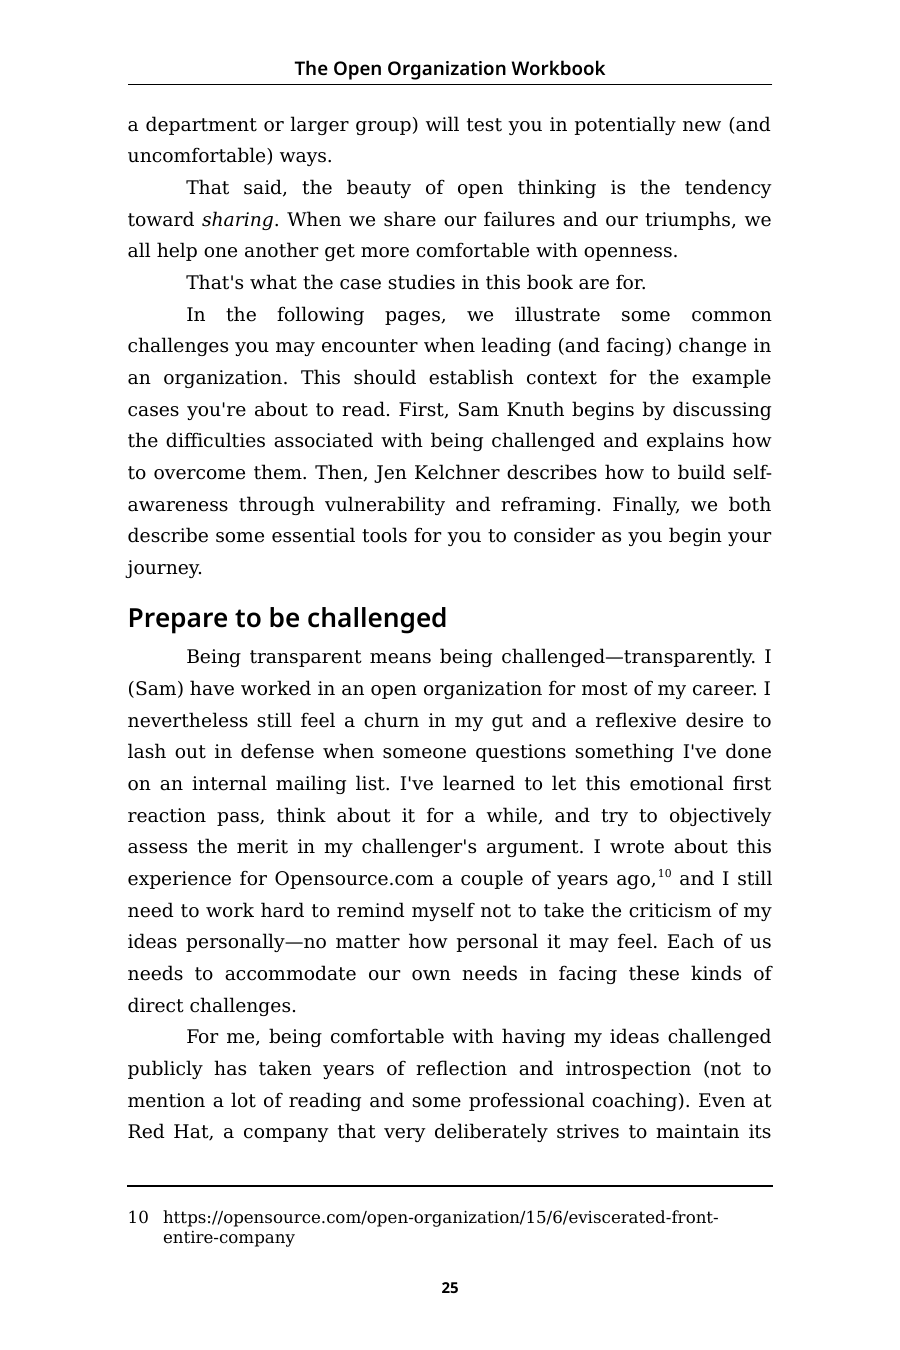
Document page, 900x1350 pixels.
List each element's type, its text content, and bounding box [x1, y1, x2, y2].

text For me, being comfortable with having my ideas challenged publicly has taken years of reflection and introspection (not to mention a lot of reading and some professional coaching). Even at Red Hat, a company that very deliberately strives to maintain its [127, 1026, 772, 1143]
text That said, the beauty of open thinking is the tendency toward sharing. When we share our failures and our triumphs, we all help one another get more comfortable with openness. [127, 177, 772, 262]
subtitle Prepare to be challenged [127, 603, 772, 634]
text a department or larger group) will test you in potentially new (and uncomfortable) ways. [127, 114, 772, 167]
text https://opensource.com/open-organization/15/6/eviscerated-front-entire-company [127, 1208, 772, 1247]
text In the following pages, we illustrate some common challenges you may encounter when leading (and facing) change in an organization. This should establish context for the example cases you're about to read. First, Sam Knuth begins by discussing the difficulties associated with being challenged and explains how to overcome them. Then, Jen Kelchner describes how to build self-awareness through vulnerability and reframing. Finally, we both describe some essential tools for you to consider as you begin your journey. [127, 304, 772, 579]
text That's what the case studies in this book are for. [127, 272, 772, 294]
text Being transparent means being challenged—transparently. I (Sam) have worked in an open organization for most of my career. I nevertheless still feel a churn in my gut and a reflexive desire to lash out in defense when someone questions something I've done on an internal mailing list. I've learned to let this emotional first reaction pass, think about it for a while, and try to objectively assess the merit in my challenger's argument. I wrote about this experience for Opensource.com a couple of years ago, and I still need to work hard to remind myself not to take the criticism of my ideas personally—no matter how personal it may feel. Each of us needs to accommodate our own needs in facing these kinds of direct challenges. [127, 646, 772, 1016]
